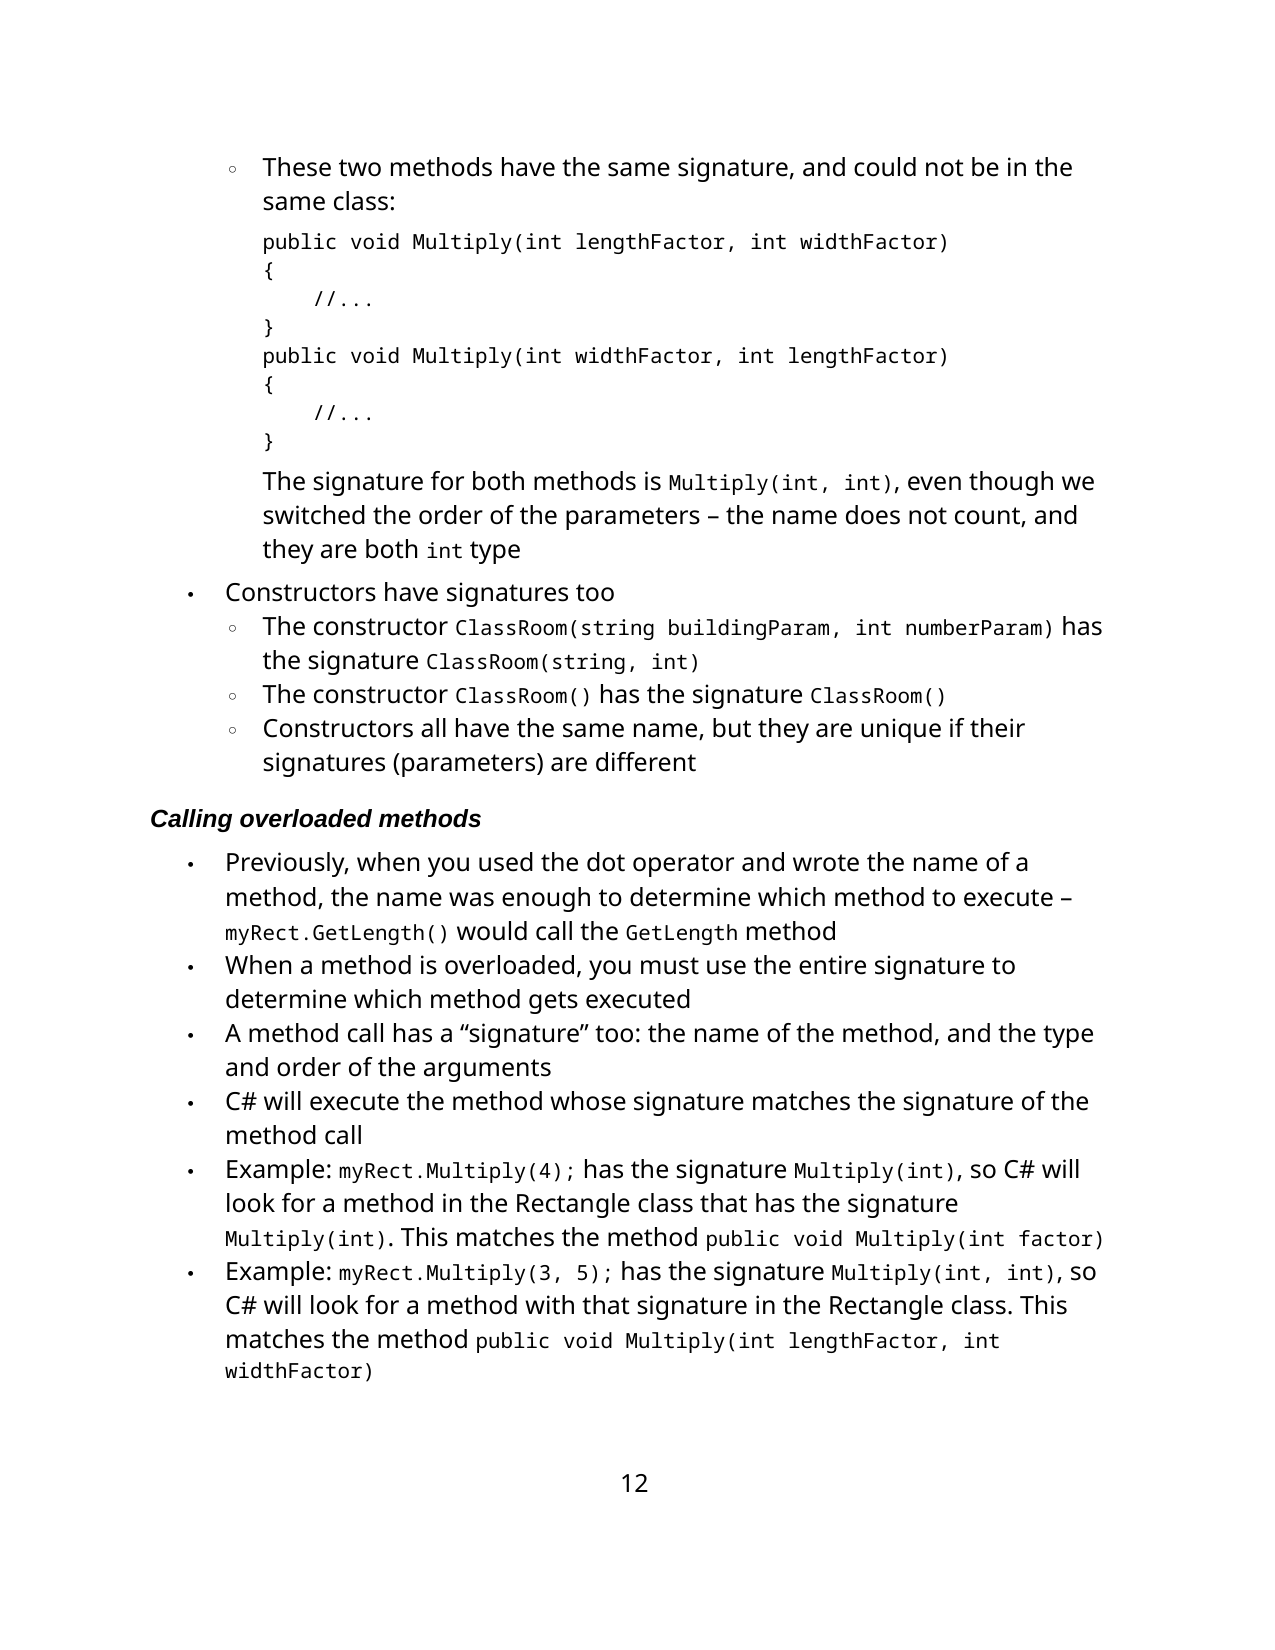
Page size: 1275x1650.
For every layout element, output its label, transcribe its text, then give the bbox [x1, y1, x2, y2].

list public void Multiply(int lengthFactor, int widthFactor) [225, 227, 1125, 256]
list Previously, when you used the dot operator and wrote the name of a method, the name was enough to determine which method to execute – myRect.GetLength() would call the GetLength method [187, 845, 1125, 947]
list { [225, 369, 1125, 398]
list C# will execute the method whose signature matches the signature of the method call [187, 1083, 1125, 1152]
list These two methods have the same signature, and could not be in the same class: [225, 150, 1125, 218]
list Constructors have signatures too [187, 575, 1125, 609]
list { [225, 256, 1125, 284]
list The constructor ClassRoom(string buildingParam, int numberParam) has the signature ClassRoom(string, int) [225, 609, 1125, 677]
list A method call has a “signature” too: the name of the method, and the type and order of the arguments [187, 1015, 1125, 1083]
list The constructor ClassRoom() has the signature ClassRoom() [225, 677, 1125, 711]
list } [225, 426, 1125, 454]
list } [225, 312, 1125, 341]
list Constructors all have the same name, but they are unique if their signatures (parameters) are different [225, 711, 1125, 779]
list Example: myRect.Multiply(3, 5); has the signature Multiply(int, int), so C# will look for a method with that signature in the Rectangle class. This matches the method public void Multiply(int lengthFactor, int widthFactor) [187, 1254, 1125, 1384]
subtitle Calling overloaded methods [150, 804, 1125, 833]
list //... [225, 398, 1125, 426]
list //... [225, 284, 1125, 312]
list public void Multiply(int widthFactor, int lengthFactor) [225, 341, 1125, 369]
list Example: myRect.Multiply(4); has the signature Multiply(int), so C# will look for a method in the Rectangle class that has the signature Multiply(int). This matches the method public void Multiply(int factor) [187, 1152, 1125, 1254]
list When a method is overloaded, you must use the entire signature to determine which method gets executed [187, 947, 1125, 1015]
list The signature for both methods is Multiply(int, int), even though we switched the order of the parameters – the name does not count, and they are both int type [225, 463, 1125, 566]
